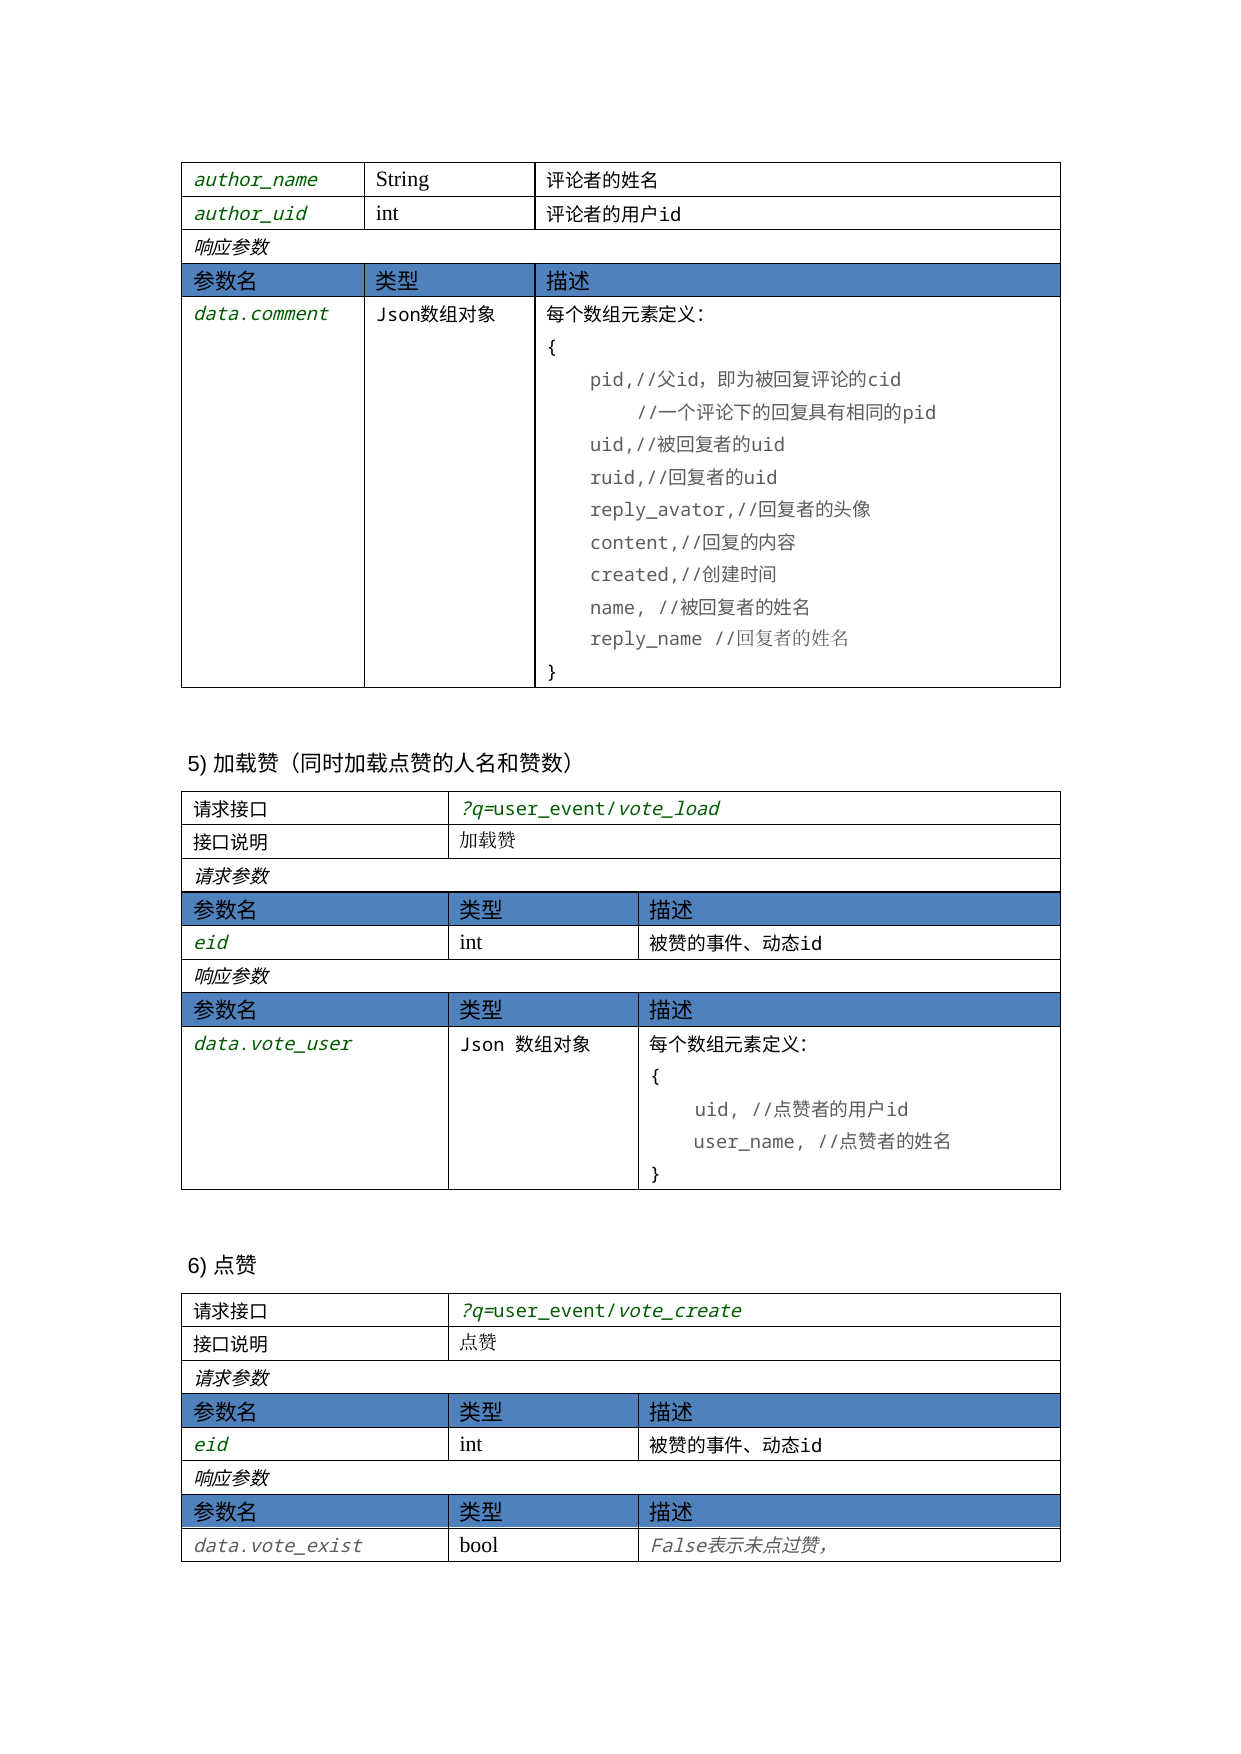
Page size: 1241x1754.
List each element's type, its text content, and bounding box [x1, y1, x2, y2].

table_cell 类型 [365, 264, 534, 296]
table_cell 类型 [449, 893, 638, 925]
table_cell 类型 [449, 993, 638, 1026]
text 5) 加载赞（同时加载点赞的人名和赞数） [187, 746, 1053, 778]
table_header ?q=user_event/vote_create [449, 1294, 1060, 1326]
table_cell data.vote_exist [182, 1529, 448, 1561]
table_cell 描述 [639, 1495, 1060, 1527]
table_cell 每个数组元素定义： { pid,//父id，即为被回复评论的cid //一个评论下的回复具有相同的pid uid,//被回复者的uid ruid,//回复者的uid reply_avator,//回复者的头像 content,//回复的内容 created,//创建时间 name, //被回复者的姓名 reply_name //回复者的姓名 } [536, 297, 1060, 687]
table_cell 参数名 [182, 993, 448, 1026]
table_cell 评论者的姓名 [536, 163, 1060, 196]
table_cell Json 数组对象 [449, 1027, 638, 1189]
table_cell Json数组对象 [365, 297, 534, 687]
table_cell False表示未点过赞， [639, 1529, 1060, 1561]
table_cell String [365, 163, 534, 196]
table_cell 加载赞 [449, 825, 1060, 858]
table_cell eid [182, 926, 448, 958]
table_cell 参数名 [182, 1394, 448, 1427]
table_cell 类型 [449, 1394, 638, 1427]
table_cell 点赞 [449, 1327, 1060, 1360]
table_cell 请求参数 [182, 1361, 1060, 1393]
table_cell 参数名 [182, 893, 448, 925]
table_cell eid [182, 1428, 448, 1460]
table_header ?q=user_event/vote_load [449, 792, 1060, 824]
table_cell 接口说明 [182, 825, 448, 858]
table_cell 被赞的事件、动态id [639, 1428, 1060, 1460]
table_cell int [449, 926, 638, 958]
table_cell 被赞的事件、动态id [639, 926, 1060, 958]
table_cell data.comment [182, 297, 364, 687]
table_cell int [365, 197, 534, 229]
table_cell 评论者的用户id [536, 197, 1060, 229]
table_header 请求接口 [182, 1294, 448, 1326]
table_cell bool [449, 1529, 638, 1561]
table_cell 参数名 [182, 1495, 448, 1527]
table_cell 描述 [639, 1394, 1060, 1427]
table_cell author_name [182, 163, 364, 196]
table_cell int [449, 1428, 638, 1460]
table_cell 接口说明 [182, 1327, 448, 1360]
table_cell 响应参数 [182, 1461, 1060, 1494]
table_cell 描述 [639, 893, 1060, 925]
table_cell 请求参数 [182, 859, 1060, 891]
table_cell 每个数组元素定义： { uid, //点赞者的用户id user_name, //点赞者的姓名 } [639, 1027, 1060, 1189]
table_cell 类型 [449, 1495, 638, 1527]
table_cell author_uid [182, 197, 364, 229]
table_cell 描述 [536, 264, 1060, 296]
table_cell 参数名 [182, 264, 364, 296]
table_cell 描述 [639, 993, 1060, 1026]
table_cell data.vote_user [182, 1027, 448, 1189]
table_header 请求接口 [182, 792, 448, 824]
table_cell 响应参数 [182, 960, 1060, 992]
table_cell 响应参数 [182, 230, 1060, 263]
text 6) 点赞 [187, 1248, 1053, 1280]
